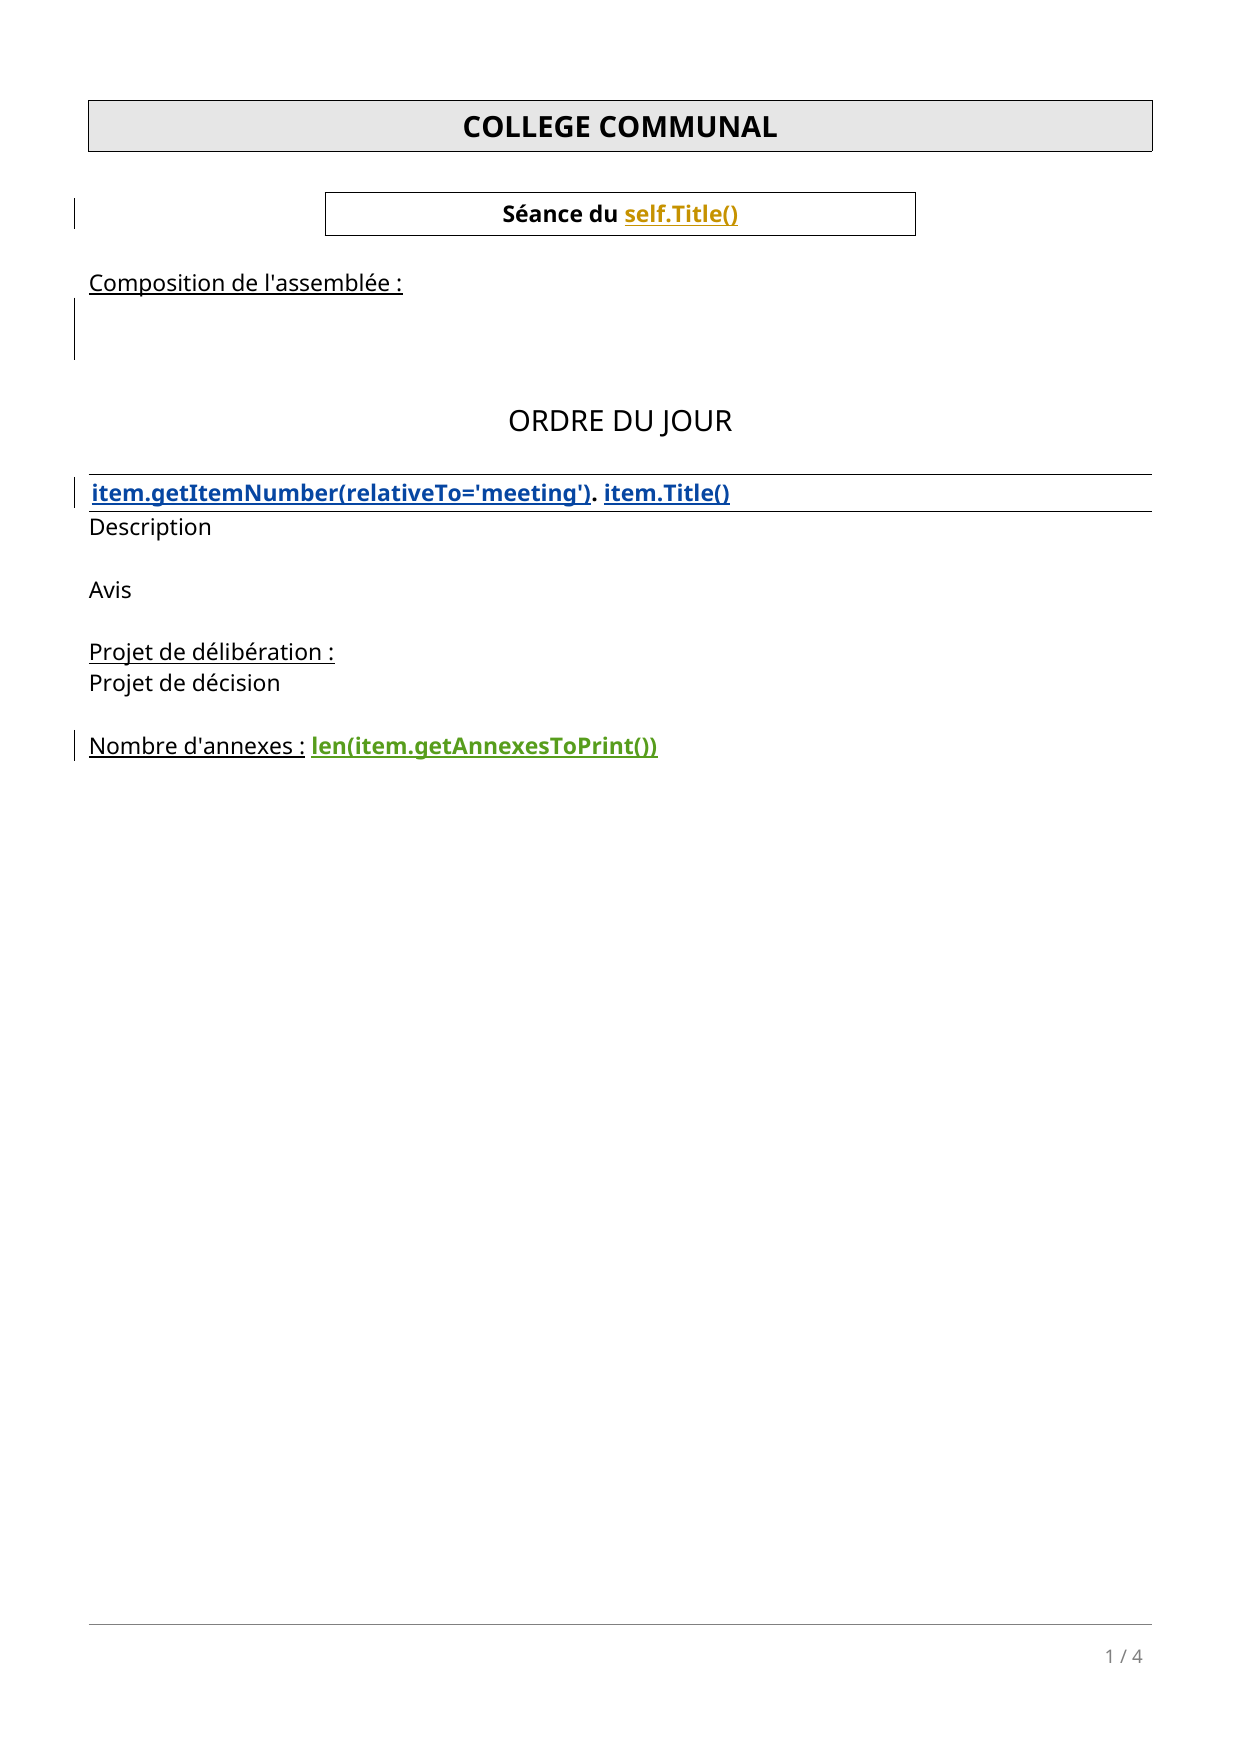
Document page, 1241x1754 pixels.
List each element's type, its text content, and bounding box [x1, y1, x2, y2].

text Avis [88, 574, 1152, 605]
text item.getItemNumber(relativeTo='meeting'). item.Title() [88, 475, 1152, 511]
text Projet de délibération : [88, 636, 1152, 667]
text ORDRE DU JOUR [88, 360, 1152, 439]
text Composition de l'assemblée : [88, 266, 1152, 298]
table_header COLLEGE COMMUNAL [89, 101, 1152, 151]
text Projet de décision [88, 667, 1152, 699]
table_header Séance du self.Title() [326, 193, 915, 235]
text Nombre d'annexes : len(item.getAnnexesToPrint()) [88, 730, 1152, 761]
text Description [88, 511, 1152, 542]
